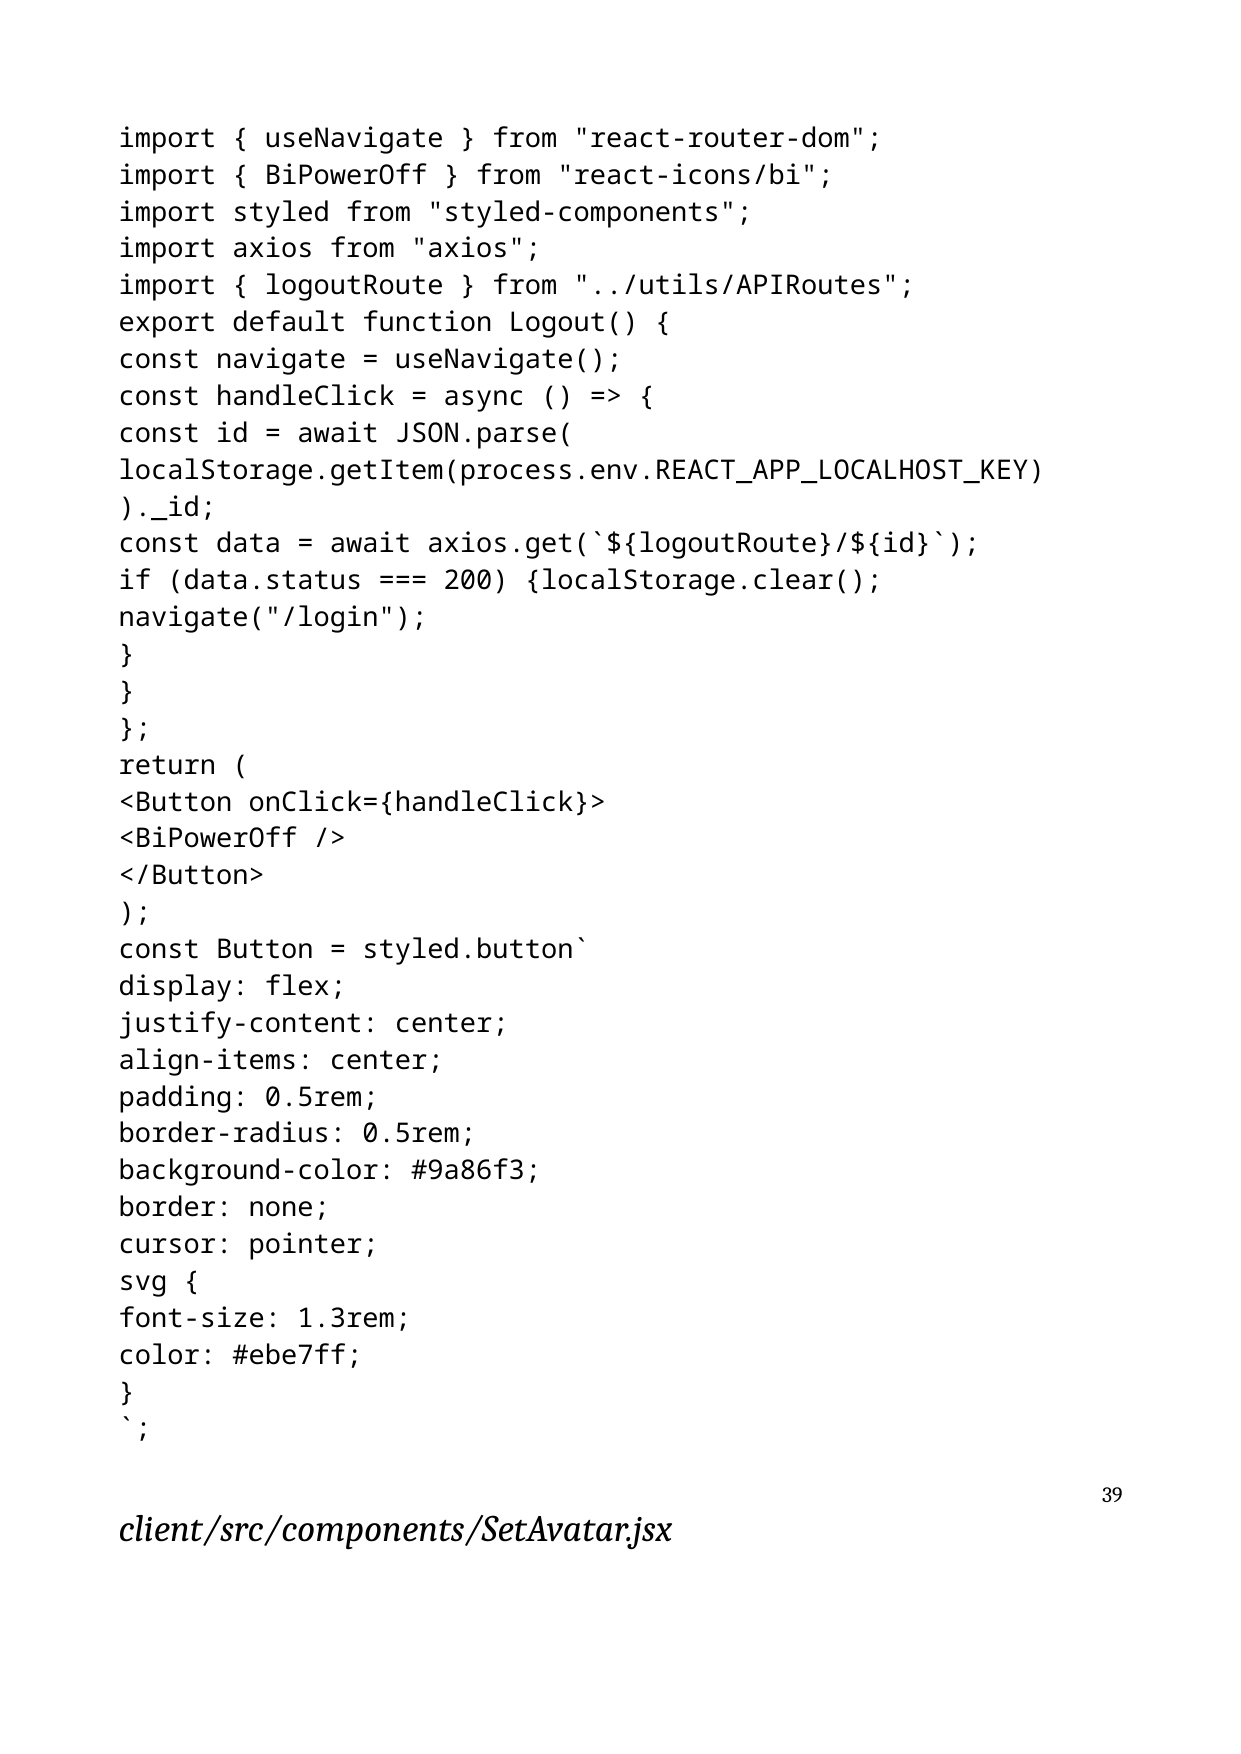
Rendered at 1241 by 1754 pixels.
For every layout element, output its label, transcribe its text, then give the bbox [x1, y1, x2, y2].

text 39 [118, 1483, 1122, 1508]
text const id = await JSON.parse( [118, 413, 1122, 450]
text return ( [118, 745, 1122, 782]
text } [118, 634, 1122, 671]
text align-items: center; [118, 1040, 1122, 1077]
text const handleClick = async () => { [118, 376, 1122, 413]
text <Button onClick={handleClick}> [118, 782, 1122, 819]
text ); [118, 893, 1122, 929]
text color: #ebe7ff; [118, 1335, 1122, 1372]
text const data = await axios.get(`${logoutRoute}/${id}`); [118, 524, 1122, 561]
text } [118, 671, 1122, 708]
text const navigate = useNavigate(); [118, 339, 1122, 376]
text export default function Logout() { [118, 303, 1122, 339]
text background-color: #9a86f3; [118, 1151, 1122, 1188]
text font-size: 1.3rem; [118, 1298, 1122, 1335]
text localStorage.getItem(process.env.REACT_APP_LOCALHOST_KEY) [118, 450, 1122, 487]
text import { logoutRoute } from "../utils/APIRoutes"; [118, 266, 1122, 303]
text import styled from "styled-components"; [118, 192, 1122, 229]
text justify-content: center; [118, 1003, 1122, 1040]
text const Button = styled.button` [118, 929, 1122, 966]
text <BiPowerOff /> [118, 819, 1122, 856]
text border: none; [118, 1188, 1122, 1224]
text } [118, 1372, 1122, 1409]
text client/src/components/SetAvatar.jsx [118, 1508, 1122, 1551]
text svg { [118, 1261, 1122, 1298]
text display: flex; [118, 966, 1122, 1003]
text padding: 0.5rem; [118, 1077, 1122, 1114]
text navigate("/login"); [118, 598, 1122, 634]
text cursor: pointer; [118, 1224, 1122, 1261]
text if (data.status === 200) {localStorage.clear(); [118, 561, 1122, 598]
text `; [118, 1409, 1122, 1446]
text import { useNavigate } from "react-router-dom"; [118, 118, 1122, 155]
text }; [118, 708, 1122, 745]
text border-radius: 0.5rem; [118, 1114, 1122, 1151]
text import { BiPowerOff } from "react-icons/bi"; [118, 155, 1122, 192]
text )._id; [118, 487, 1122, 524]
text import axios from "axios"; [118, 229, 1122, 266]
text </Button> [118, 856, 1122, 893]
